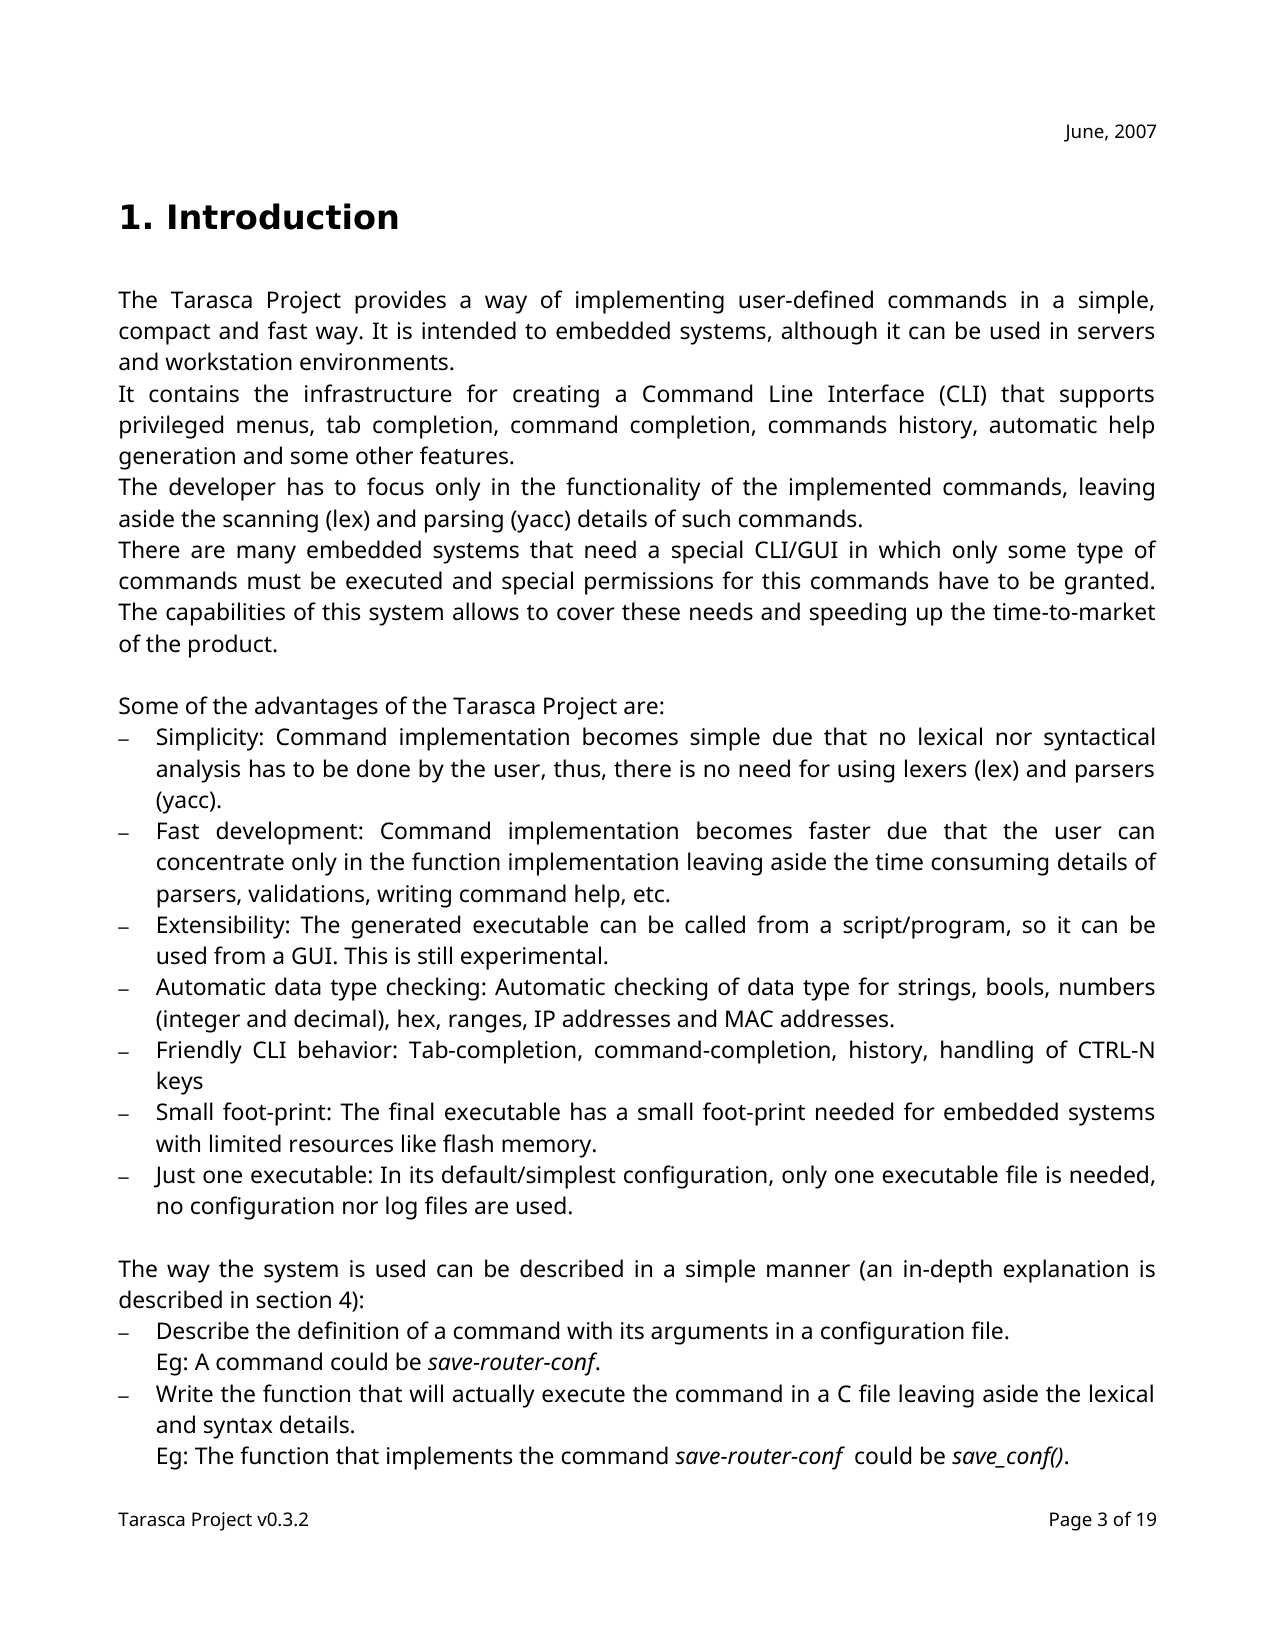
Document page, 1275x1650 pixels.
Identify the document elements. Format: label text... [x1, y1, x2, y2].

list Extensibility: The generated executable can be called from a script/program, so it can be used from a GUI. This is still experimental. [118, 909, 1157, 971]
text The developer has to focus only in the functionality of the implemented commands, leaving aside the scanning (lex) and parsing (yacc) details of such commands. [118, 471, 1157, 534]
text It contains the infrastructure for creating a Command Line Interface (CLI) that supports privileged menus, tab completion, command completion, commands history, automatic help generation and some other features. [118, 377, 1157, 471]
subtitle 1. Introduction [118, 198, 1157, 237]
list Eg: A command could be save-router-conf. [118, 1346, 1157, 1377]
list Just one executable: In its default/simplest configuration, only one executable file is needed, no configuration nor log files are used. [118, 1159, 1157, 1221]
list Automatic data type checking: Automatic checking of data type for strings, bools, numbers (integer and decimal), hex, ranges, IP addresses and MAC addresses. [118, 971, 1157, 1034]
text The Tarasca Project provides a way of implementing user-defined commands in a simple, compact and fast way. It is intended to embedded systems, although it can be used in servers and workstation environments. [118, 284, 1157, 377]
text The way the system is used can be described in a simple manner (an in-depth explanation is described in section 4): [118, 1252, 1157, 1315]
text Some of the advantages of the Tarasca Project are: [118, 690, 1157, 721]
list Simplicity: Command implementation becomes simple due that no lexical nor syntactical analysis has to be done by the user, thus, there is no need for using lexers (lex) and parsers (yacc). [118, 721, 1157, 815]
list Write the function that will actually execute the command in a C file leaving aside the lexical and syntax details. [118, 1377, 1157, 1440]
list Eg: The function that implements the command save-router-conf could be save_conf(). [118, 1440, 1157, 1471]
list Describe the definition of a command with its arguments in a configuration file. [118, 1315, 1157, 1346]
text There are many embedded systems that need a special CLI/GUI in which only some type of commands must be executed and special permissions for this commands have to be granted. The capabilities of this system allows to cover these needs and speeding up the time-to-market of the product. [118, 534, 1157, 659]
list Small foot-print: The final executable has a small foot-print needed for embedded systems with limited resources like flash memory. [118, 1096, 1157, 1159]
list Fast development: Command implementation becomes faster due that the user can concentrate only in the function implementation leaving aside the time consuming details of parsers, validations, writing command help, etc. [118, 815, 1157, 909]
list Friendly CLI behavior: Tab-completion, command-completion, history, handling of CTRL-N keys [118, 1034, 1157, 1096]
